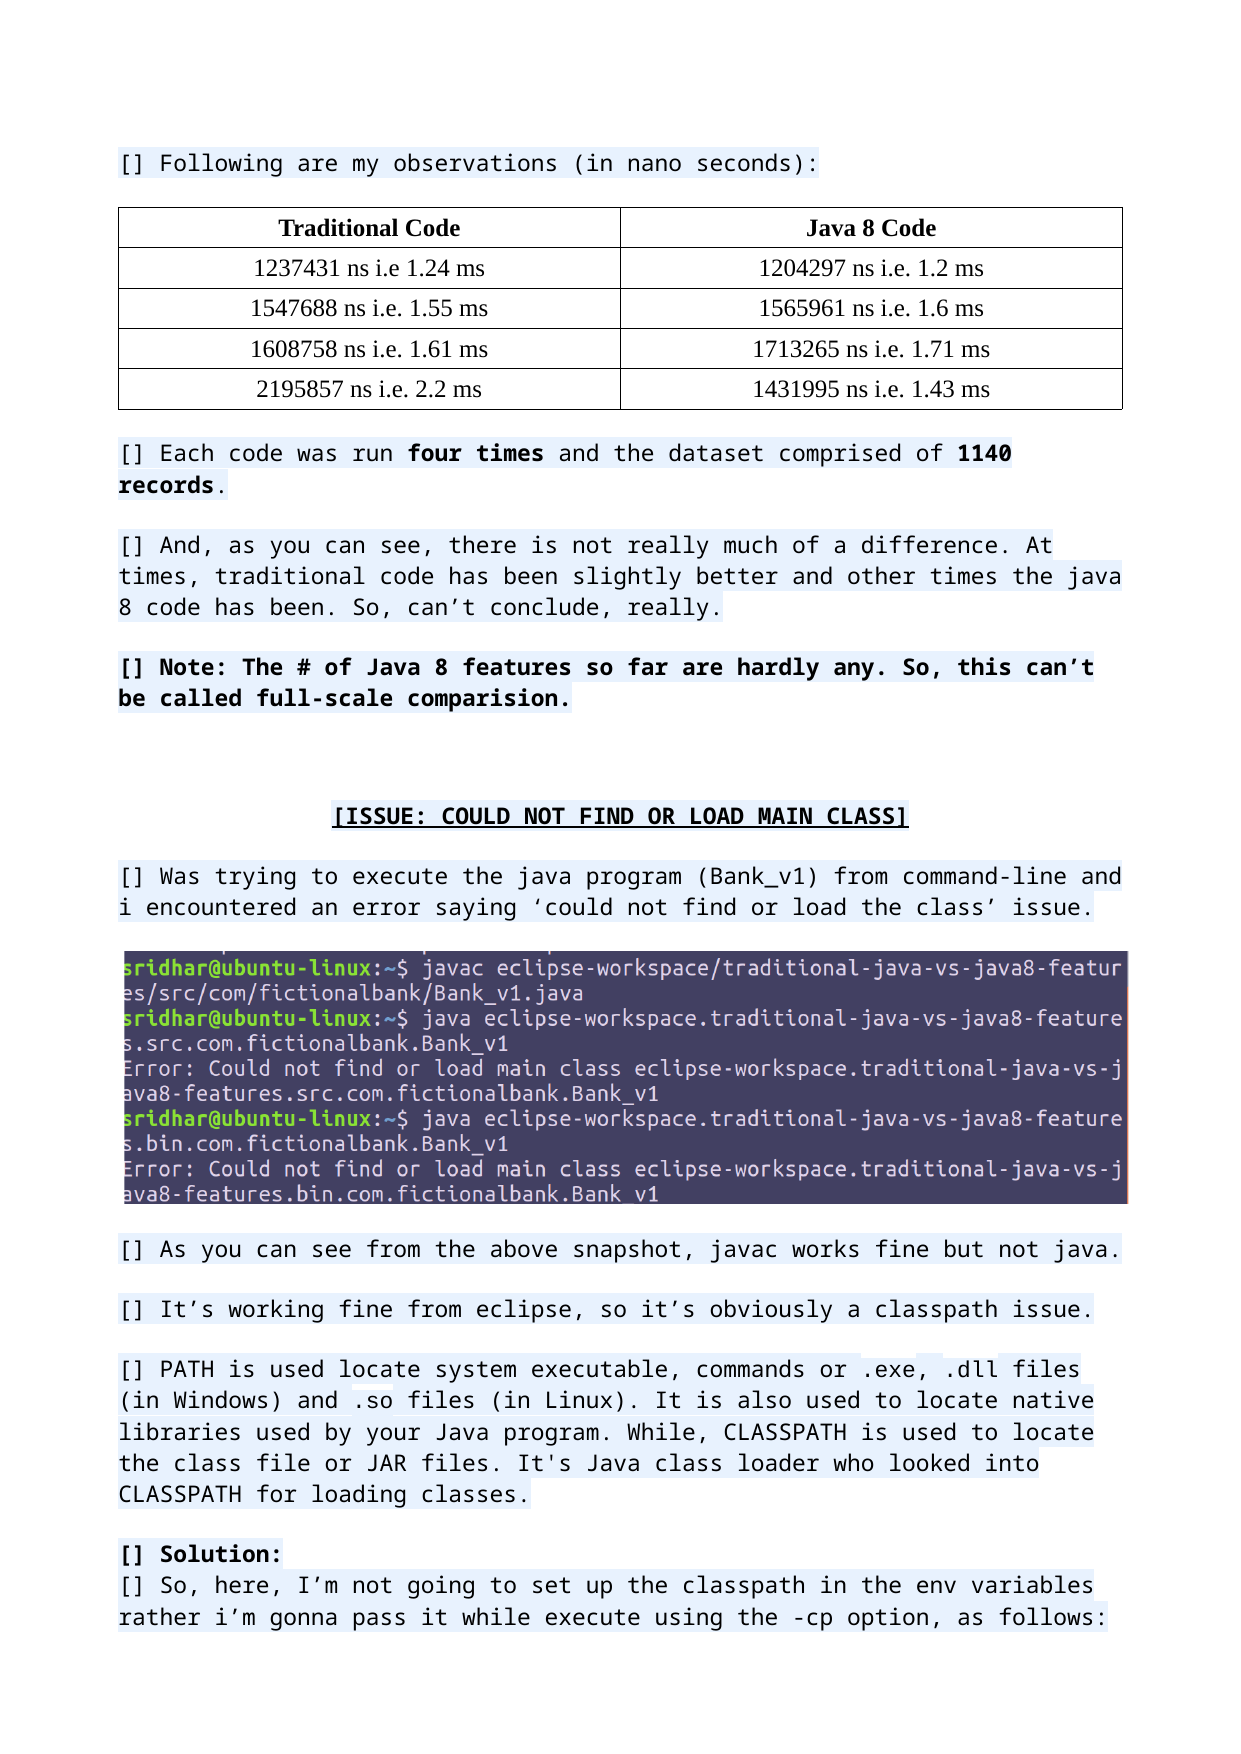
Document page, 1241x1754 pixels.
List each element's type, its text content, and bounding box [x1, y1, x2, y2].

table_header Java 8 Code [621, 208, 1122, 247]
table_cell 1204297 ns i.e. 1.2 ms [621, 248, 1122, 287]
text [] As you can see from the above snapshot, javac works fine but not java. [118, 1233, 1122, 1264]
table_cell 1565961 ns i.e. 1.6 ms [621, 289, 1122, 328]
table_header Traditional Code [119, 208, 620, 247]
text [] Each code was run four times and the dataset comprised of 1140 records. [118, 437, 1122, 500]
text [] Note: The # of Java 8 features so far are hardly any. So, this can’t be called full-scale comparision. [118, 651, 1122, 713]
text [] Solution: [118, 1538, 1122, 1569]
text [] Following are my observations (in nano seconds): [118, 147, 1122, 178]
text [] Was trying to execute the java program (Bank_v1) from command-line and i encountered an error saying ‘could not find or load the class’ issue. [118, 860, 1122, 922]
text [] And, as you can see, there is not really much of a difference. At times, traditional code has been slightly better and other times the java 8 code has been. So, can’t conclude, really. [118, 528, 1122, 622]
table_cell 1608758 ns i.e. 1.61 ms [119, 329, 620, 368]
table_cell 1431995 ns i.e. 1.43 ms [621, 369, 1122, 408]
text [ISSUE: COULD NOT FIND OR LOAD MAIN CLASS] [118, 800, 1122, 831]
table_cell 1547688 ns i.e. 1.55 ms [119, 289, 620, 328]
text [] It’s working fine from eclipse, so it’s obviously a classpath issue. [118, 1293, 1122, 1324]
table_cell 2195857 ns i.e. 2.2 ms [119, 369, 620, 408]
table_cell 1237431 ns i.e 1.24 ms [119, 248, 620, 287]
table_cell 1713265 ns i.e. 1.71 ms [621, 329, 1122, 368]
picture [124, 951, 1129, 1204]
text [] PATH is used locate system executable, commands or .exe, .dll files (in Windows) and .so files (in Linux). It is also used to locate native libraries used by your Java program. While, CLASSPATH is used to locate the class file or JAR files. It's Java class loader who looked into CLASSPATH for loading classes. [118, 1353, 1122, 1509]
text [] So, here, I’m not going to set up the classpath in the env variables rather i’m gonna pass it while execute using the -cp option, as follows: [118, 1569, 1122, 1632]
